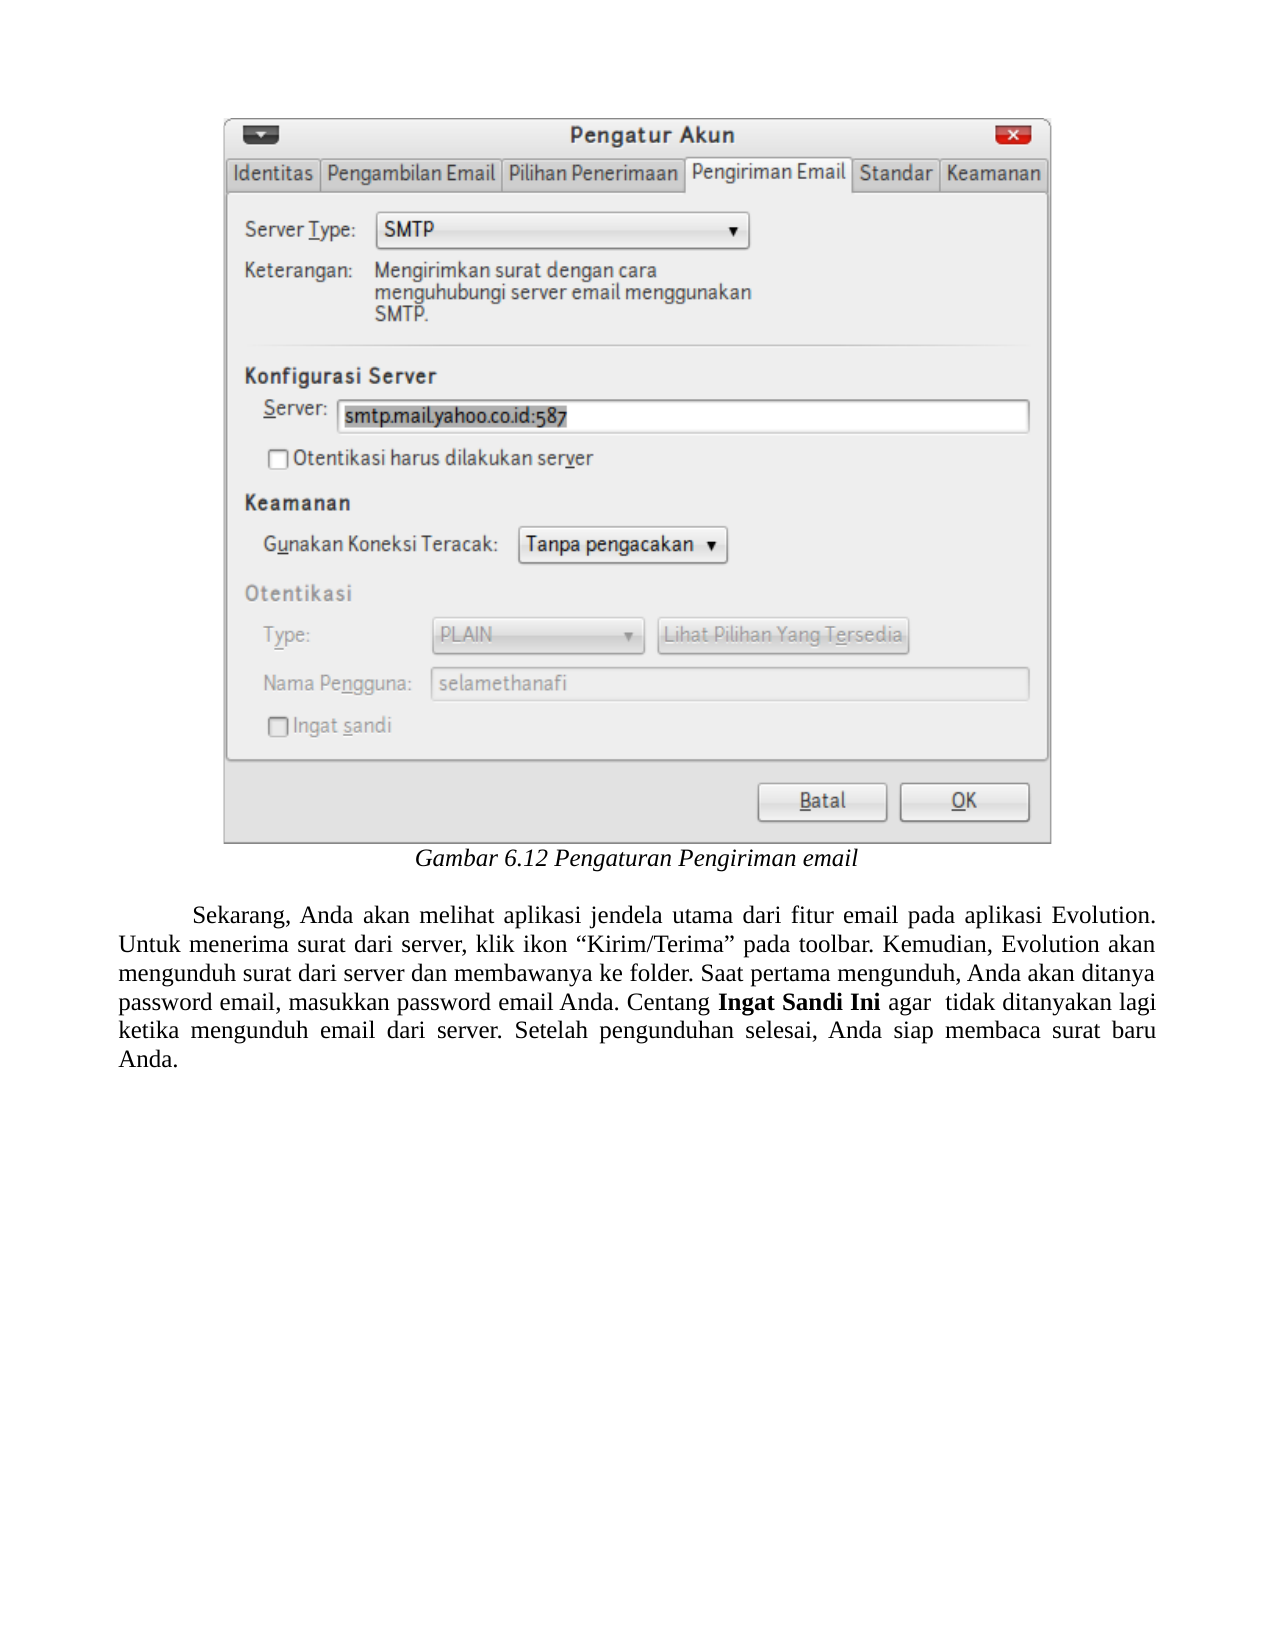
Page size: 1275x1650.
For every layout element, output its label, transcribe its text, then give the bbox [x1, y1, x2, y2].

text Gambar 6.12 Pengaturan Pengiriman email [118, 843, 1157, 872]
text Sekarang, Anda akan melihat aplikasi jendela utama dari fitur email pada aplikasi Evolution. Untuk menerima surat dari server, klik ikon “Kirim/Terima” pada toolbar. Kemudian, Evolution akan mengunduh surat dari server dan membawanya ke folder. Saat pertama mengunduh, Anda akan ditanya password email, masukkan password email Anda. Centang Ingat Sandi Ini agar tidak ditanyakan lagi ketika mengunduh email dari server. Setelah pengunduhan selesai, Anda siap membaca surat baru Anda. [118, 901, 1157, 1073]
picture [223, 118, 1052, 844]
